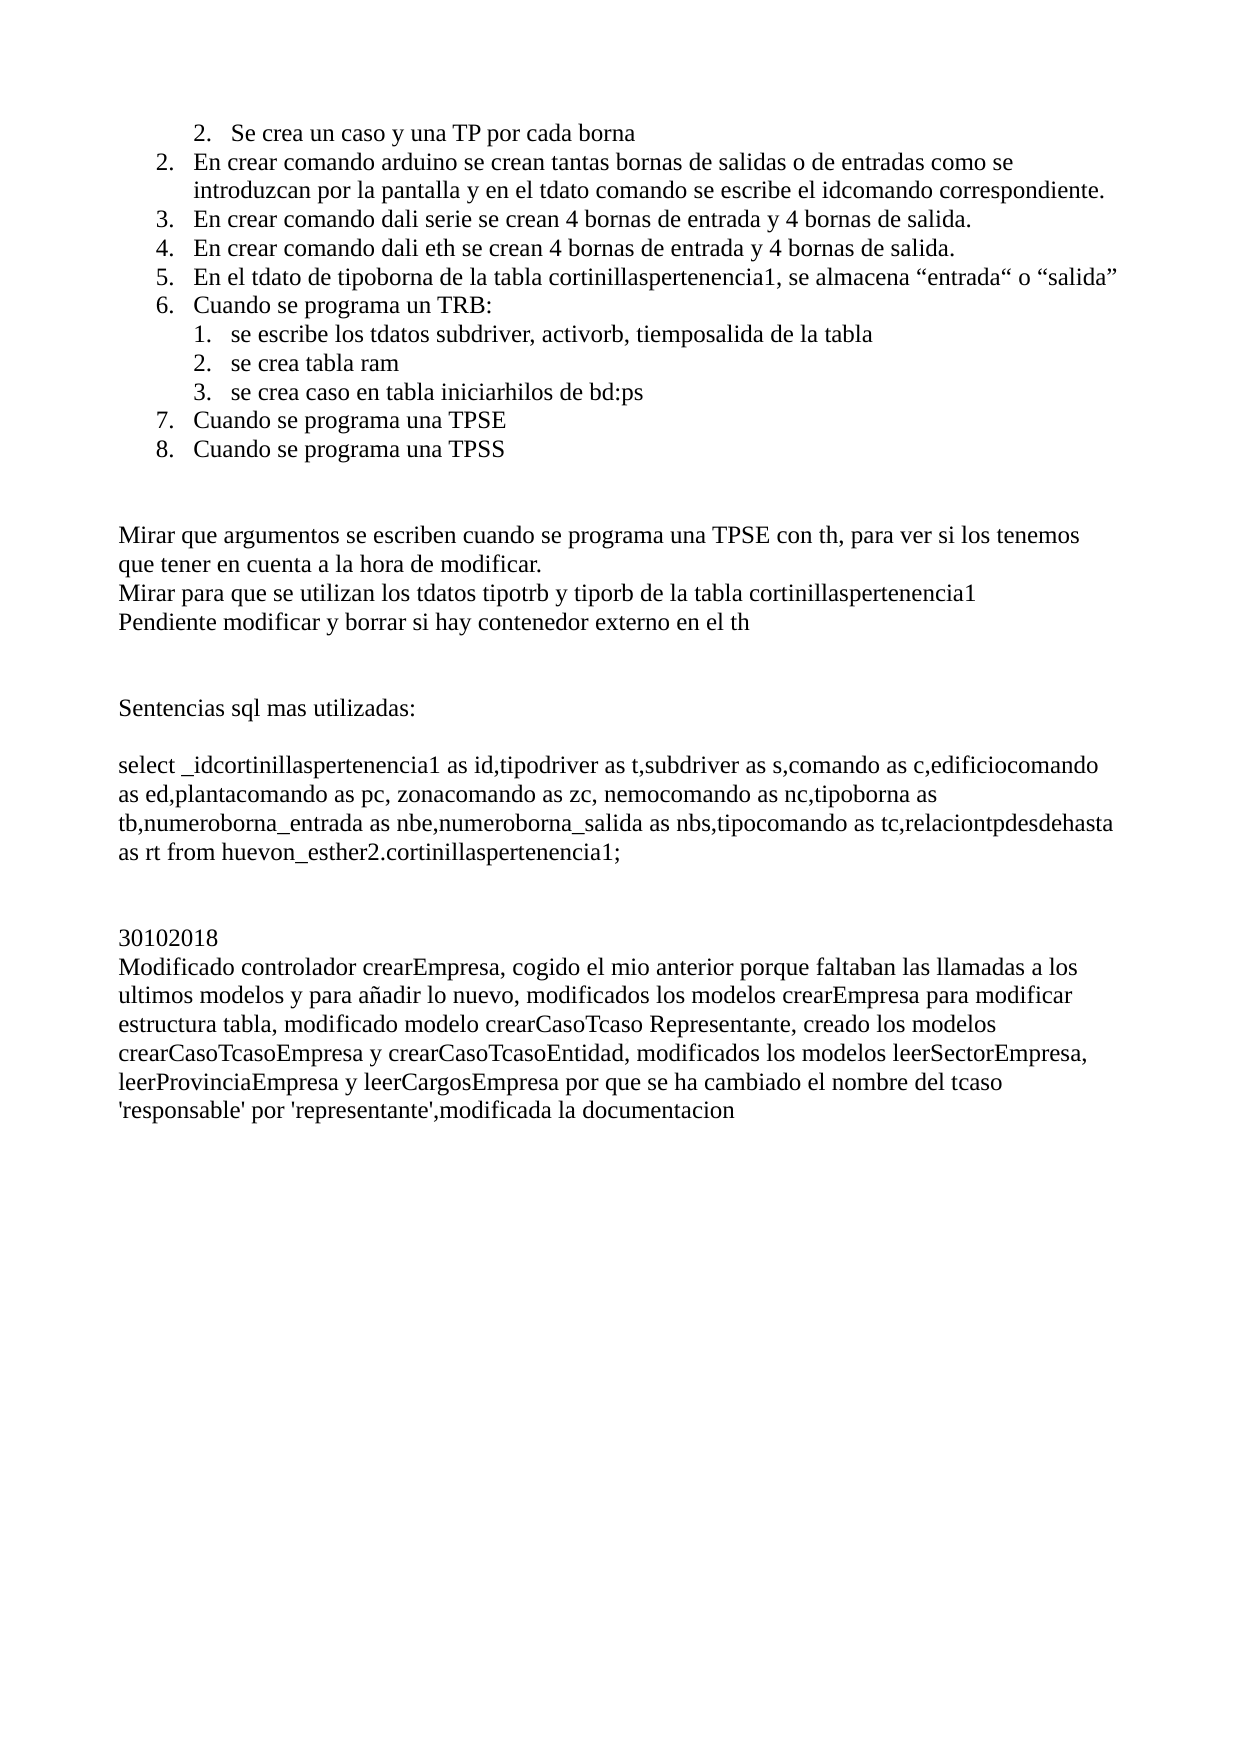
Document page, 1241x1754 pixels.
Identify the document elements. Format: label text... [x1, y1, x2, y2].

list Se crea un caso y una TP por cada borna [193, 118, 1122, 147]
text Pendiente modificar y borrar si hay contenedor externo en el th [118, 607, 1122, 636]
text Mirar para que se utilizan los tdatos tipotrb y tiporb de la tabla cortinillaspertenencia1 [118, 578, 1122, 607]
list Cuando se programa una TPSE [156, 406, 1122, 434]
list se crea caso en tabla iniciarhilos de bd:ps [193, 377, 1122, 406]
text 30102018 [118, 923, 1122, 952]
text Modificado controlador crearEmpresa, cogido el mio anterior porque faltaban las llamadas a los ultimos modelos y para añadir lo nuevo, modificados los modelos crearEmpresa para modificar estructura tabla, modificado modelo crearCasoTcaso Representante, creado los modelos crearCasoTcasoEmpresa y crearCasoTcasoEntidad, modificados los modelos leerSectorEmpresa, leerProvinciaEmpresa y leerCargosEmpresa por que se ha cambiado el nombre del tcaso 'responsable' por 'representante',modificada la documentacion [118, 952, 1122, 1124]
list Cuando se programa un TRB: [156, 291, 1122, 319]
list se escribe los tdatos subdriver, activorb, tiemposalida de la tabla [193, 319, 1122, 348]
text Mirar que argumentos se escriben cuando se programa una TPSE con th, para ver si los tenemos que tener en cuenta a la hora de modificar. [118, 521, 1122, 578]
list En crear comando dali eth se crean 4 bornas de entrada y 4 bornas de salida. [156, 233, 1122, 262]
text select _idcortinillaspertenencia1 as id,tipodriver as t,subdriver as s,comando as c,edificiocomando as ed,plantacomando as pc, zonacomando as zc, nemocomando as nc,tipoborna as tb,numeroborna_entrada as nbe,numeroborna_salida as nbs,tipocomando as tc,relaciontpdesdehasta as rt from huevon_esther2.cortinillaspertenencia1; [118, 751, 1122, 866]
text Sentencias sql mas utilizadas: [118, 693, 1122, 722]
list En crear comando arduino se crean tantas bornas de salidas o de entradas como se introduzcan por la pantalla y en el tdato comando se escribe el idcomando correspondiente. [156, 147, 1122, 204]
list Cuando se programa una TPSS [156, 434, 1122, 463]
list En el tdato de tipoborna de la tabla cortinillaspertenencia1, se almacena “entrada“ o “salida” [156, 262, 1122, 291]
list se crea tabla ram [193, 348, 1122, 377]
list En crear comando dali serie se crean 4 bornas de entrada y 4 bornas de salida. [156, 204, 1122, 233]
